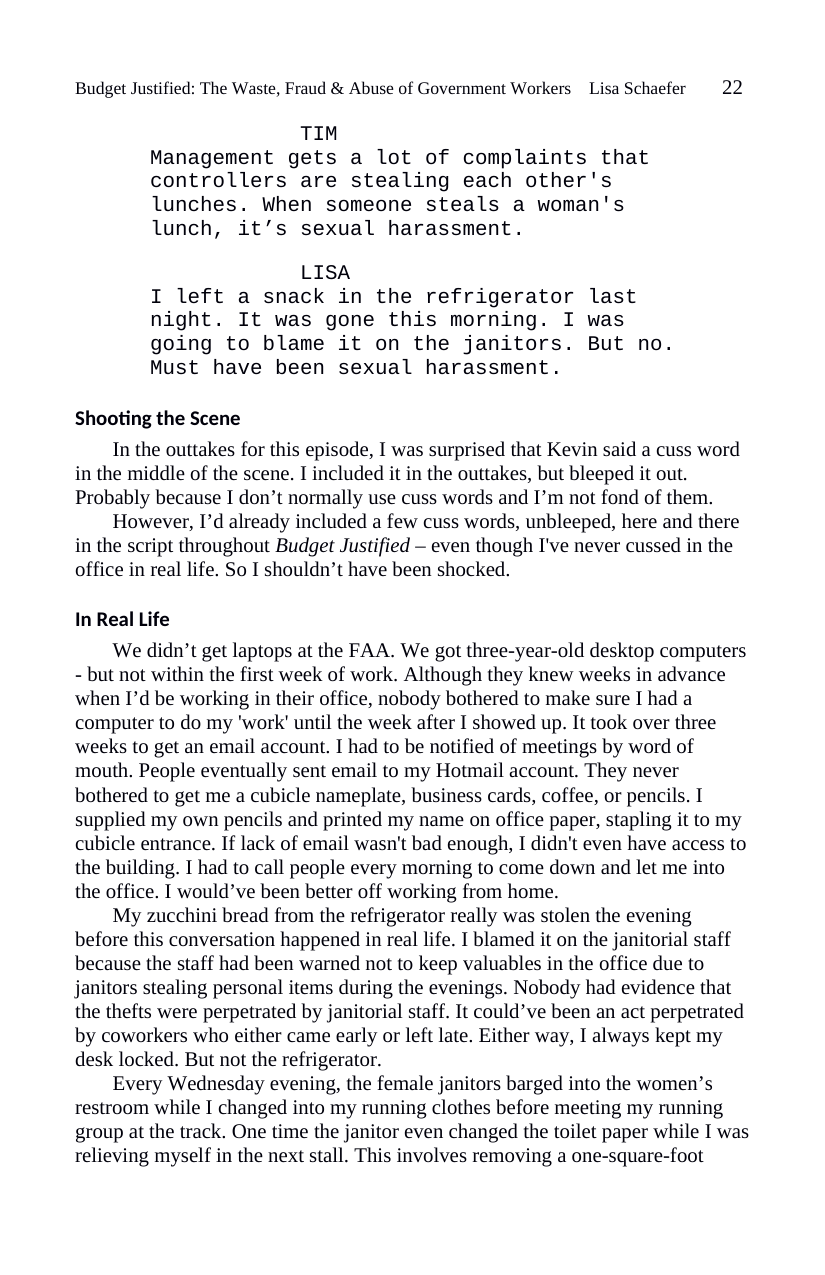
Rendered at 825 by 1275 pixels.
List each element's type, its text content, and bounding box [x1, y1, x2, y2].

text In the outtakes for this episode, I was surprised that Kevin said a cuss word in the middle of the scene. I included it in the outtakes, but bleeped it out. Probably because I don’t normally use cuss words and I’m not fond of them. [75, 437, 750, 509]
text TIM [75, 123, 750, 147]
text My zucchini bread from the refrigerator really was stolen the evening before this conversation happened in real life. I blamed it on the janitorial staff because the staff had been warned not to keep valuables in the office due to janitors stealing personal items during the evenings. Nobody had evidence that the thefts were perpetrated by janitorial staff. It could’ve been an act perpetrated by coworkers who either came early or left late. Either way, I always kept my desk locked. But not the refrigerator. [75, 903, 750, 1071]
text LISA [75, 262, 750, 286]
text Management gets a lot of complaints that controllers are stealing each other's lunches. When someone steals a woman's lunch, it’s sexual harassment. [150, 147, 675, 241]
text However, I’d already included a few cuss words, unbleeped, here and there in the script throughout Budget Justified – even though I've never cussed in the office in real life. So I shouldn’t have been shocked. [75, 509, 750, 581]
text I left a snack in the refrigerator last night. It was gone this morning. I was going to blame it on the janitors. But no. Must have been sexual harassment. [150, 286, 675, 380]
text Every Wednesday evening, the female janitors barged into the women’s restroom while I changed into my running clothes before meeting my running group at the track. One time the janitor even changed the toilet paper while I was relieving myself in the next stall. This involves removing a one-square-foot [75, 1071, 750, 1167]
subtitle Shooting the Scene [75, 405, 750, 431]
subtitle In Real Life [75, 606, 750, 632]
text We didn’t get laptops at the FAA. We got three-year-old desktop computers - but not within the first week of work. Although they knew weeks in advance when I’d be working in their office, nobody bothered to make sure I had a computer to do my 'work' until the week after I showed up. It took over three weeks to get an email account. I had to be notified of meetings by word of mouth. People eventually sent email to my Hotmail account. They never bothered to get me a cubicle nameplate, business cards, coffee, or pencils. I supplied my own pencils and printed my name on office paper, stapling it to my cubicle entrance. If lack of email wasn't bad enough, I didn't even have access to the building. I had to call people every morning to come down and let me into the office. I would’ve been better off working from home. [75, 638, 750, 903]
